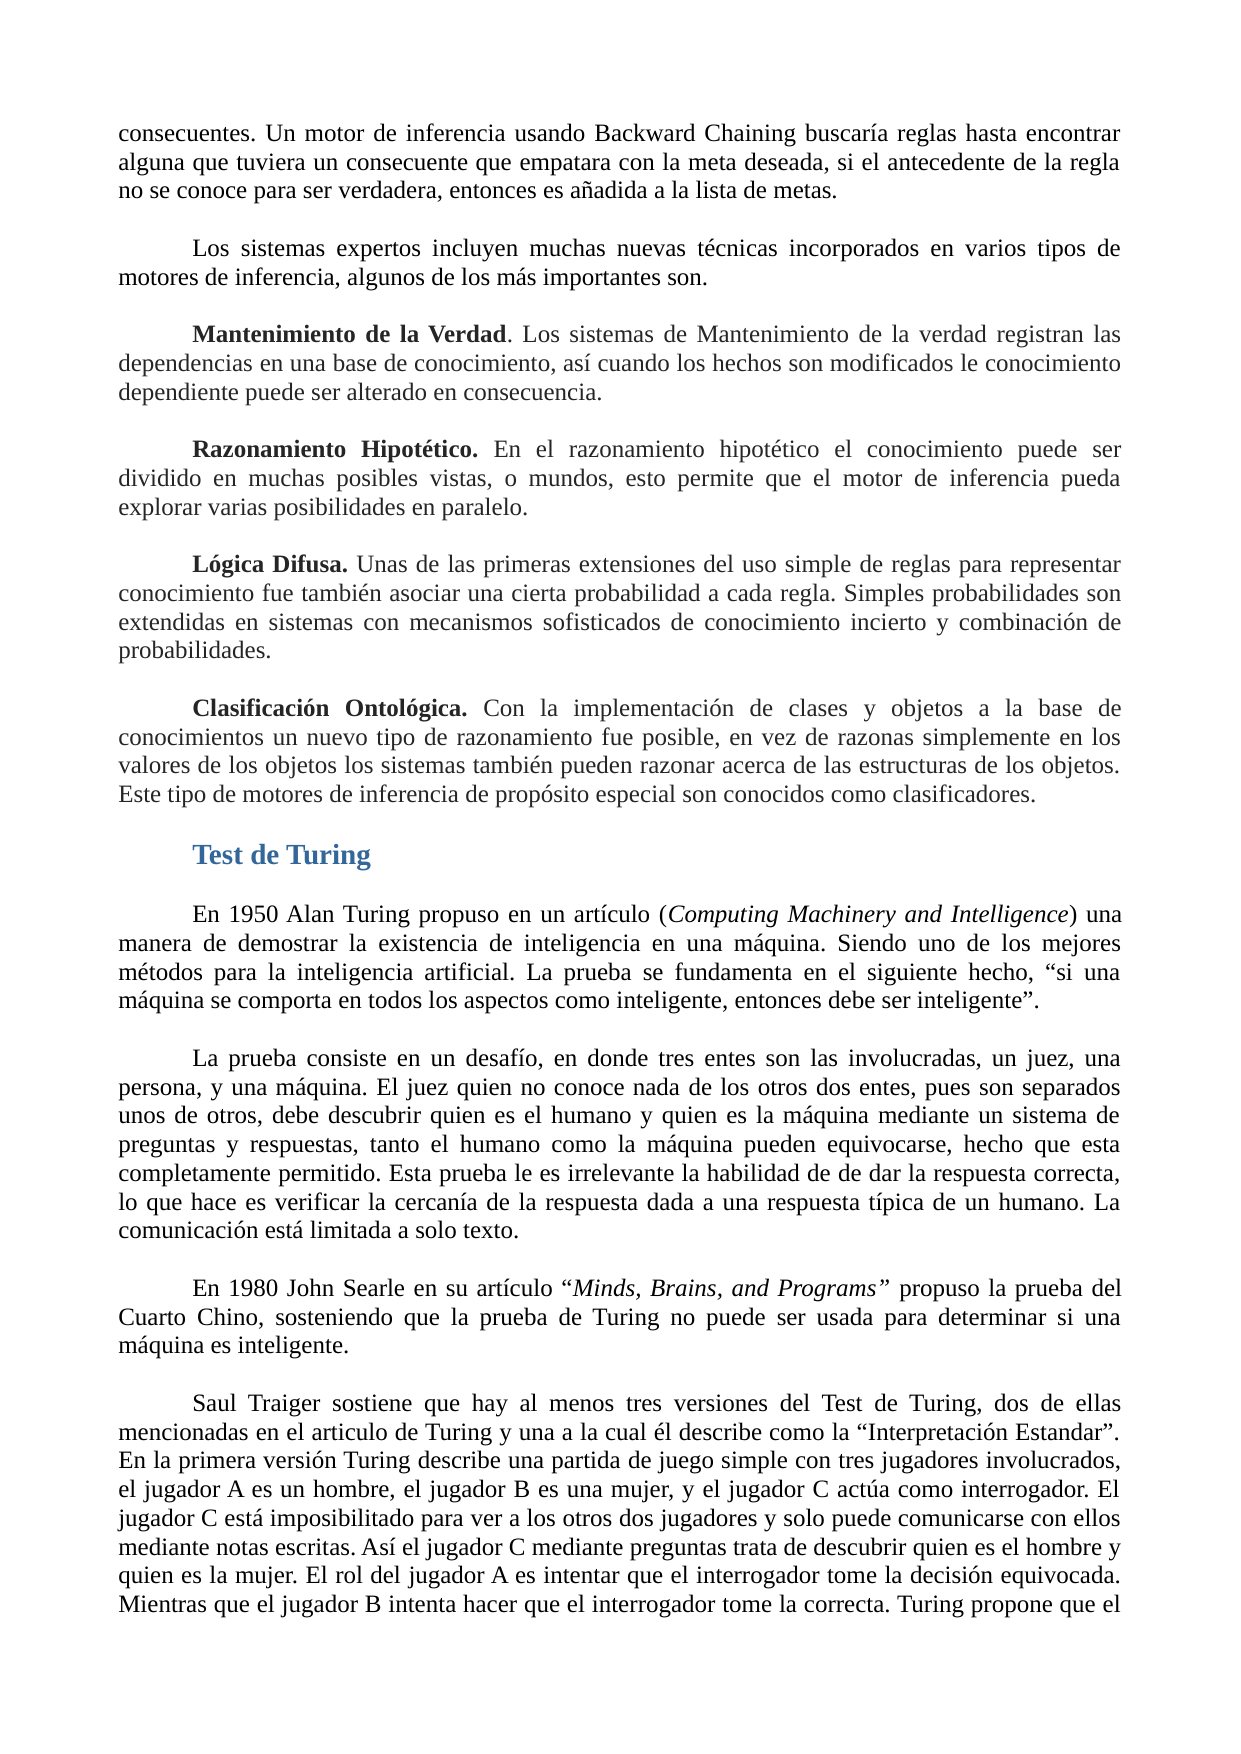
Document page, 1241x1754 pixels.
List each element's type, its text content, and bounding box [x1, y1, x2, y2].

text Los sistemas expertos incluyen muchas nuevas técnicas incorporados en varios tipos de motores de inferencia, algunos de los más importantes son. [118, 233, 1122, 291]
text Lógica Difusa. Unas de las primeras extensiones del uso simple de reglas para representar conocimiento fue también asociar una cierta probabilidad a cada regla. Simples probabilidades son extendidas en sistemas con mecanismos sofisticados de conocimiento incierto y combinación de probabilidades. [118, 549, 1122, 664]
text Razonamiento Hipotético. En el razonamiento hipotético el conocimiento puede ser dividido en muchas posibles vistas, o mundos, esto permite que el motor de inferencia pueda explorar varias posibilidades en paralelo. [118, 434, 1122, 521]
text Saul Traiger sostiene que hay al menos tres versiones del Test de Turing, dos de ellas mencionadas en el articulo de Turing y una a la cual él describe como la “Interpretación Estandar”. En la primera versión Turing describe una partida de juego simple con tres jugadores involucrados, el jugador A es un hombre, el jugador B es una mujer, y el jugador C actúa como interrogador. El jugador C está imposibilitado para ver a los otros dos jugadores y solo puede comunicarse con ellos mediante notas escritas. Así el jugador C mediante preguntas trata de descubrir quien es el hombre y quien es la mujer. El rol del jugador A es intentar que el interrogador tome la decisión equivocada. Mientras que el jugador B intenta hacer que el interrogador tome la correcta. Turing propone que el [118, 1388, 1122, 1618]
text Mantenimiento de la Verdad. Los sistemas de Mantenimiento de la verdad registran las dependencias en una base de conocimiento, así cuando los hechos son modificados le conocimiento dependiente puede ser alterado en consecuencia. [118, 319, 1122, 406]
text Clasificación Ontológica. Con la implementación de clases y objetos a la base de conocimientos un nuevo tipo de razonamiento fue posible, en vez de razonas simplemente en los valores de los objetos los sistemas también pueden razonar acerca de las estructuras de los objetos. Este tipo de motores de inferencia de propósito especial son conocidos como clasificadores. [118, 693, 1122, 808]
text En 1980 John Searle en su artículo “Minds, Brains, and Programs” propuso la prueba del Cuarto Chino, sosteniendo que la prueba de Turing no puede ser usada para determinar si una máquina es inteligente. [118, 1273, 1122, 1359]
text En 1950 Alan Turing propuso en un artículo (Computing Machinery and Intelligence) una manera de demostrar la existencia de inteligencia en una máquina. Siendo uno de los mejores métodos para la inteligencia artificial. La prueba se fundamenta en el siguiente hecho, “si una máquina se comporta en todos los aspectos como inteligente, entonces debe ser inteligente”. [118, 899, 1122, 1014]
text Test de Turing [118, 837, 1122, 870]
text consecuentes. Un motor de inferencia usando Backward Chaining buscaría reglas hasta encontrar alguna que tuviera un consecuente que empatara con la meta deseada, si el antecedente de la regla no se conoce para ser verdadera, entonces es añadida a la lista de metas. [118, 118, 1122, 204]
text La prueba consiste en un desafío, en donde tres entes son las involucradas, un juez, una persona, y una máquina. El juez quien no conoce nada de los otros dos entes, pues son separados unos de otros, debe descubrir quien es el humano y quien es la máquina mediante un sistema de preguntas y respuestas, tanto el humano como la máquina pueden equivocarse, hecho que esta completamente permitido. Esta prueba le es irrelevante la habilidad de de dar la respuesta correcta, lo que hace es verificar la cercanía de la respuesta dada a una respuesta típica de un humano. La comunicación está limitada a solo texto. [118, 1043, 1122, 1244]
